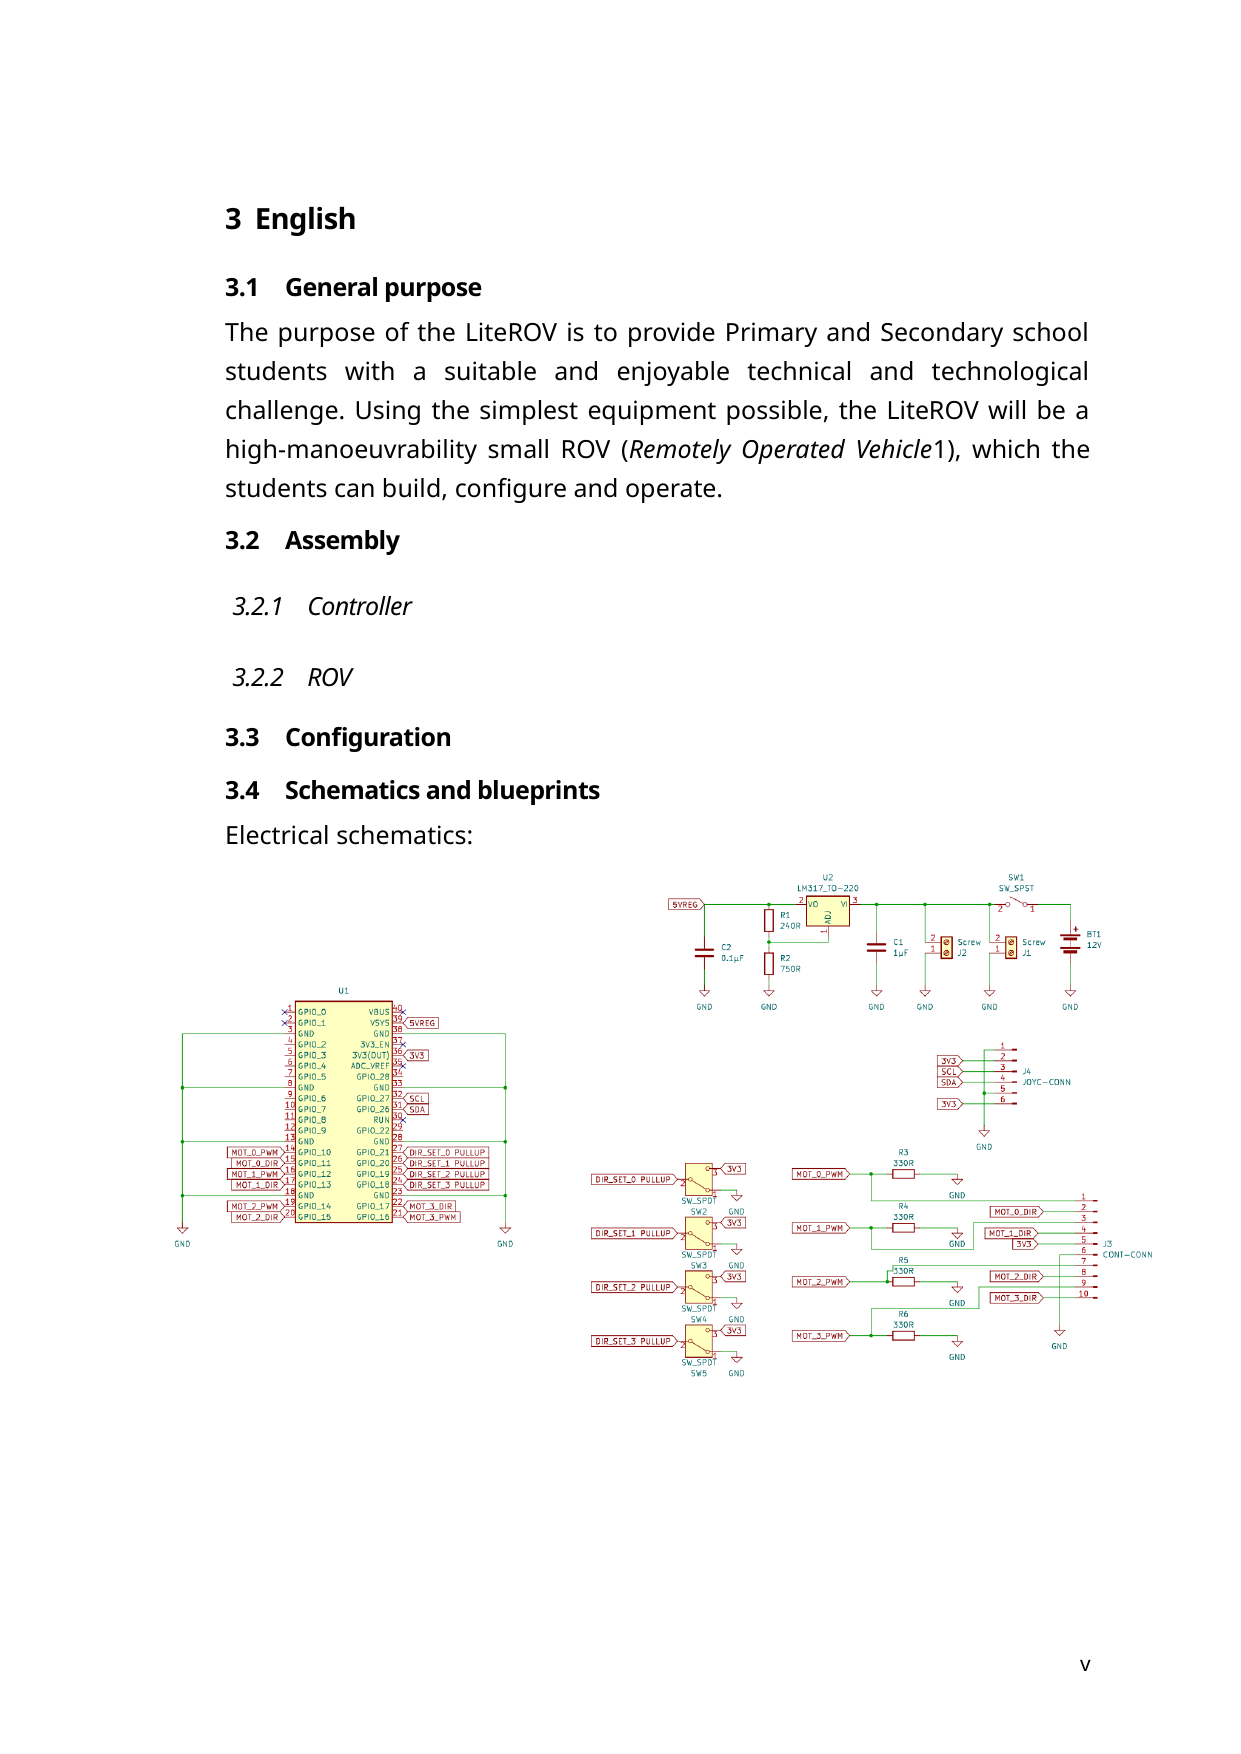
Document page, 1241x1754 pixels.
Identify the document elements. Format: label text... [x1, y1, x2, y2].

subtitle Configuration [225, 719, 1090, 753]
text Electrical schematics: [225, 818, 1090, 852]
subtitle English [225, 198, 1090, 238]
subtitle General purpose [225, 269, 1090, 303]
subtitle ROV [232, 660, 1090, 694]
subtitle Schematics and blueprints [225, 773, 1090, 807]
text The purpose of the LiteROV is to provide Primary and Secondary school students with a suitable and enjoyable technical and technological challenge. Using the simplest equipment possible, the LiteROV will be a high-manoeuvrability small ROV (Remotely Operated Vehicle1), which the students can build, configure and operate. [225, 315, 1090, 505]
picture [128, 852, 1187, 1406]
subtitle Assembly [225, 523, 1090, 557]
subtitle Controller [232, 588, 1090, 622]
